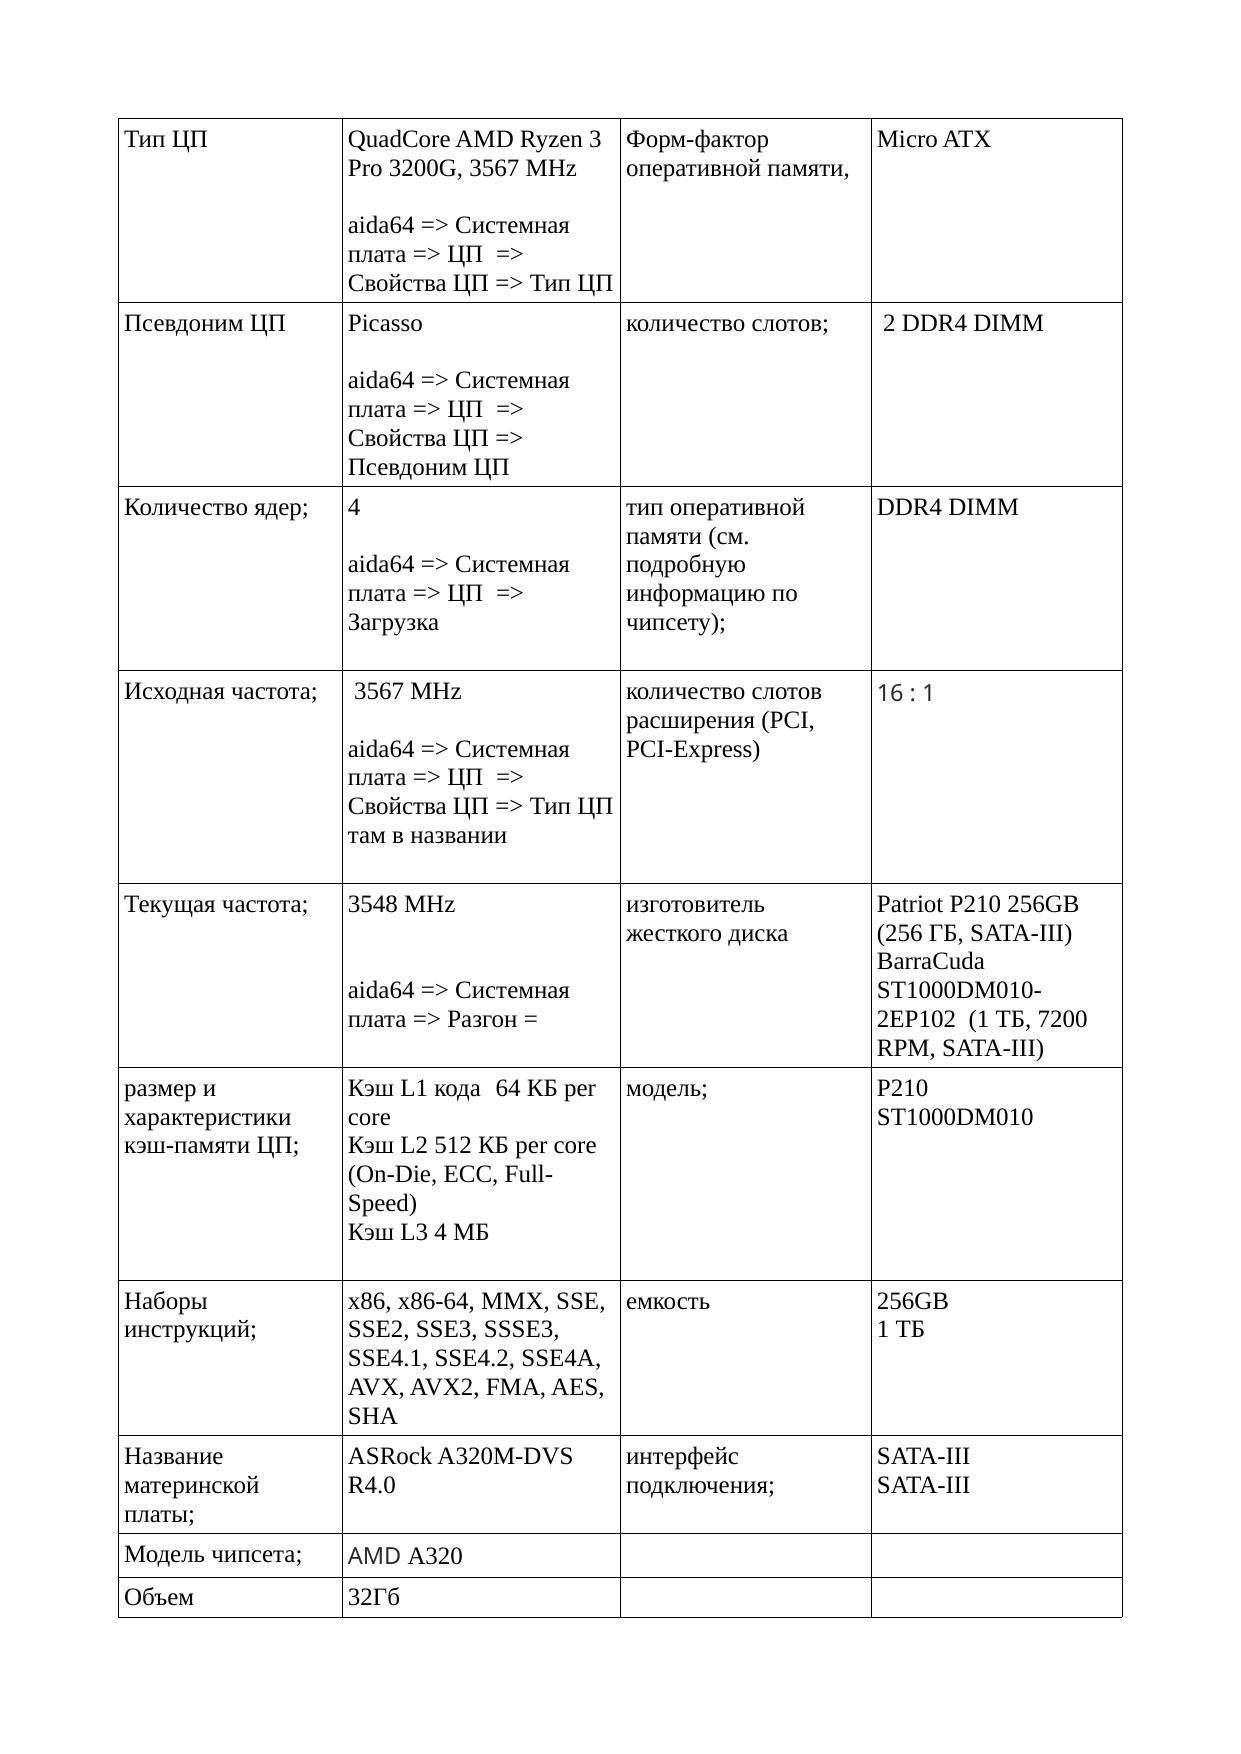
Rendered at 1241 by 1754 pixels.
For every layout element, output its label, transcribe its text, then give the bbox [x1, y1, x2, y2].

table_cell изготовитель жесткого диска [621, 884, 871, 1067]
table_cell Количество ядер; [119, 487, 342, 670]
table_cell емкость [621, 1281, 871, 1435]
table_cell 32Гб [343, 1578, 620, 1617]
table_cell 2 DDR4 DIMM [872, 303, 1122, 486]
table_cell Текущая частота; [119, 884, 342, 1067]
table_cell количество слотов; [621, 303, 871, 486]
table_cell Picasso aida64 => Системная плата => ЦП => Свойства ЦП => Псевдоним ЦП [343, 303, 620, 486]
table_cell Наборы инструкций; [119, 1281, 342, 1435]
table_cell ASRock A320M-DVS R4.0 [343, 1436, 620, 1533]
table_cell DDR4 DIMM [872, 487, 1122, 670]
table_cell P210 ST1000DM010 [872, 1068, 1122, 1280]
table_header Тип ЦП [119, 119, 342, 302]
table_cell 3567 MHz aida64 => Системная плата => ЦП => Свойства ЦП => Тип ЦП там в названии [343, 671, 620, 883]
table_cell Кэш L1 кода 64 КБ per core Кэш L2 512 КБ per core (On-Die, ECC, Full-Speed) Кэш L3 4 МБ [343, 1068, 620, 1280]
table_cell Объем [119, 1578, 342, 1617]
table_cell [872, 1534, 1122, 1577]
table_cell количество слотов расширения (PCI, PCI-Express) [621, 671, 871, 883]
table_cell x86, x86-64, MMX, SSE, SSE2, SSE3, SSSE3, SSE4.1, SSE4.2, SSE4A, AVX, AVX2, FMA, AES, SHA [343, 1281, 620, 1435]
table_cell интерфейс подключения; [621, 1436, 871, 1533]
table_cell 3548 MHz aida64 => Системная плата => Разгон = [343, 884, 620, 1067]
table_cell Название материнской платы; [119, 1436, 342, 1533]
table_cell 16 : 1 [872, 671, 1122, 883]
table_header QuadCore AMD Ryzen 3 Pro 3200G, 3567 MHz aida64 => Системная плата => ЦП => Свойства ЦП => Тип ЦП [343, 119, 620, 302]
table_cell Модель чипсета; [119, 1534, 342, 1577]
table_cell [621, 1534, 871, 1577]
table_cell [872, 1578, 1122, 1617]
table_cell Patriot P210 256GB (256 ГБ, SATA-III) BarraCuda ST1000DM010-2EP102 (1 ТБ, 7200 RPM, SATA-III) [872, 884, 1122, 1067]
table_cell Псевдоним ЦП [119, 303, 342, 486]
table_header Форм-фактор оперативной памяти, [621, 119, 871, 302]
table_cell [621, 1578, 871, 1617]
table_cell 256GB 1 ТБ [872, 1281, 1122, 1435]
table_cell тип оперативной памяти (см. подробную информацию по чипсету); [621, 487, 871, 670]
table_header Micro ATX [872, 119, 1122, 302]
table_cell размер и характеристики кэш-памяти ЦП; [119, 1068, 342, 1280]
table_cell 4 aida64 => Системная плата => ЦП => Загрузка [343, 487, 620, 670]
table_cell AMD A320 [343, 1534, 620, 1577]
table_cell модель; [621, 1068, 871, 1280]
table_cell Исходная частота; [119, 671, 342, 883]
table_cell SATA-III SATA-III [872, 1436, 1122, 1533]
